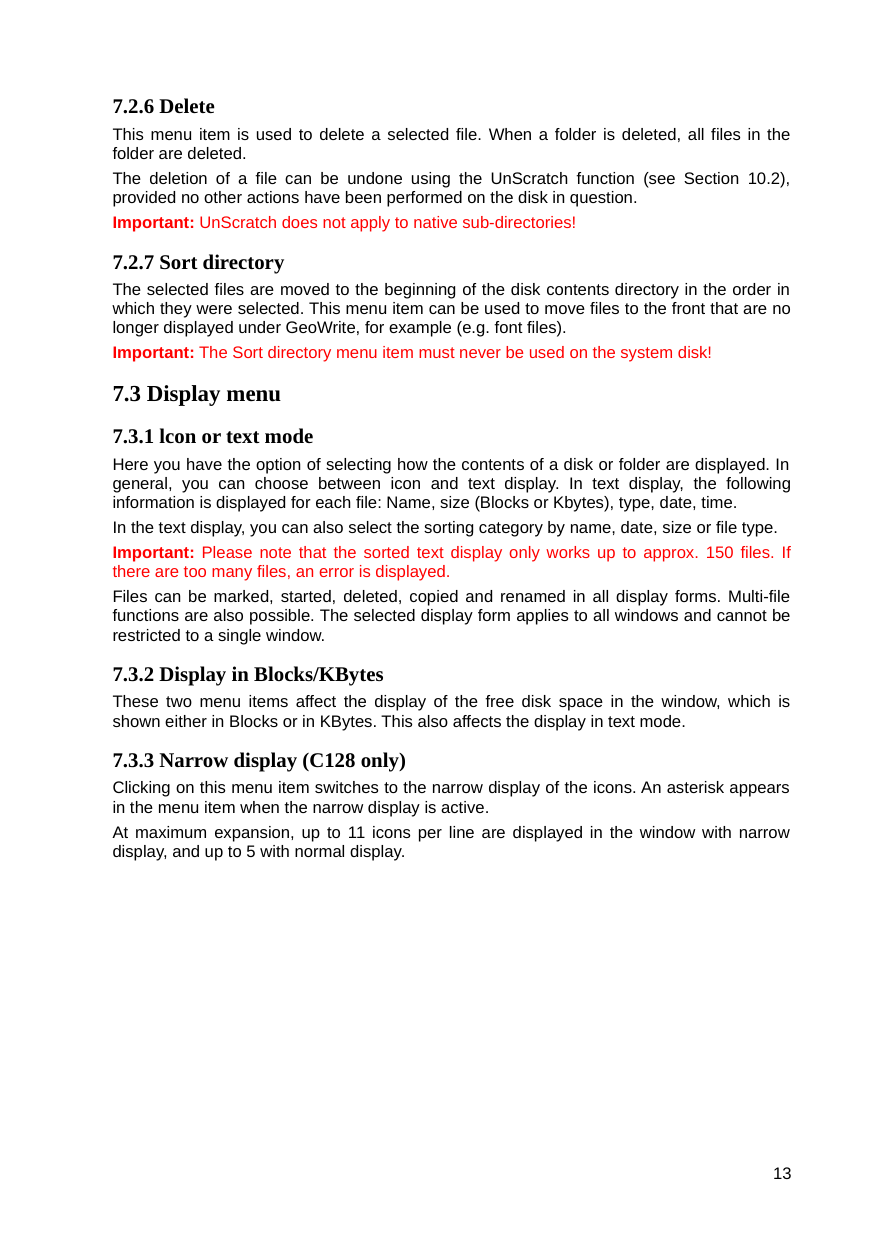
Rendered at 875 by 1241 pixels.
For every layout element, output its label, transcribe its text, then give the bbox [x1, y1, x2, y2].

text The selected files are moved to the beginning of the disk contents directory in the order in which they were selected. This menu item can be used to move files to the front that are no longer displayed under GeoWrite, for example (e.g. font files). [112, 280, 791, 337]
subtitle 7.3 Display menu [112, 380, 791, 407]
subtitle 7.3.3 Narrow display (C128 only) [112, 748, 791, 772]
text At maximum expansion, up to 11 icons per line are displayed in the window with narrow display, and up to 5 with normal display. [112, 823, 791, 861]
subtitle 7.3.1 lcon or text mode [112, 424, 791, 448]
text Here you have the option of selecting how the contents of a disk or folder are displayed. In general, you can choose between icon and text display. In text display, the following information is displayed for each file: Name, size (Blocks or Kbytes), type, date, time. [112, 454, 791, 512]
text The deletion of a file can be undone using the UnScratch function (see Section 10.2), provided no other actions have been performed on the disk in question. [112, 169, 791, 207]
text Clicking on this menu item switches to the narrow display of the icons. An asterisk appears in the menu item when the narrow display is active. [112, 778, 791, 817]
text In the text display, you can also select the sorting category by name, date, size or file type. [112, 518, 791, 537]
text This menu item is used to delete a selected file. When a folder is deleted, all files in the folder are deleted. [112, 124, 791, 163]
subtitle 7.2.7 Sort directory [112, 250, 791, 274]
subtitle 7.2.6 Delete [112, 94, 791, 118]
text Important: The Sort directory menu item must never be used on the system disk! [112, 343, 791, 362]
text Files can be marked, started, deleted, copied and renamed in all display forms. Multi-file functions are also possible. The selected display form applies to all windows and cannot be restricted to a single window. [112, 587, 791, 644]
text Important: UnScratch does not apply to native sub-directories! [112, 213, 791, 232]
text These two menu items affect the display of the free disk space in the window, which is shown either in Blocks or in KBytes. This also affects the display in text mode. [112, 692, 791, 731]
text Important: Please note that the sorted text display only works up to approx. 150 files. If there are too many files, an error is displayed. [112, 543, 791, 581]
subtitle 7.3.2 Display in Blocks/KBytes [112, 662, 791, 686]
